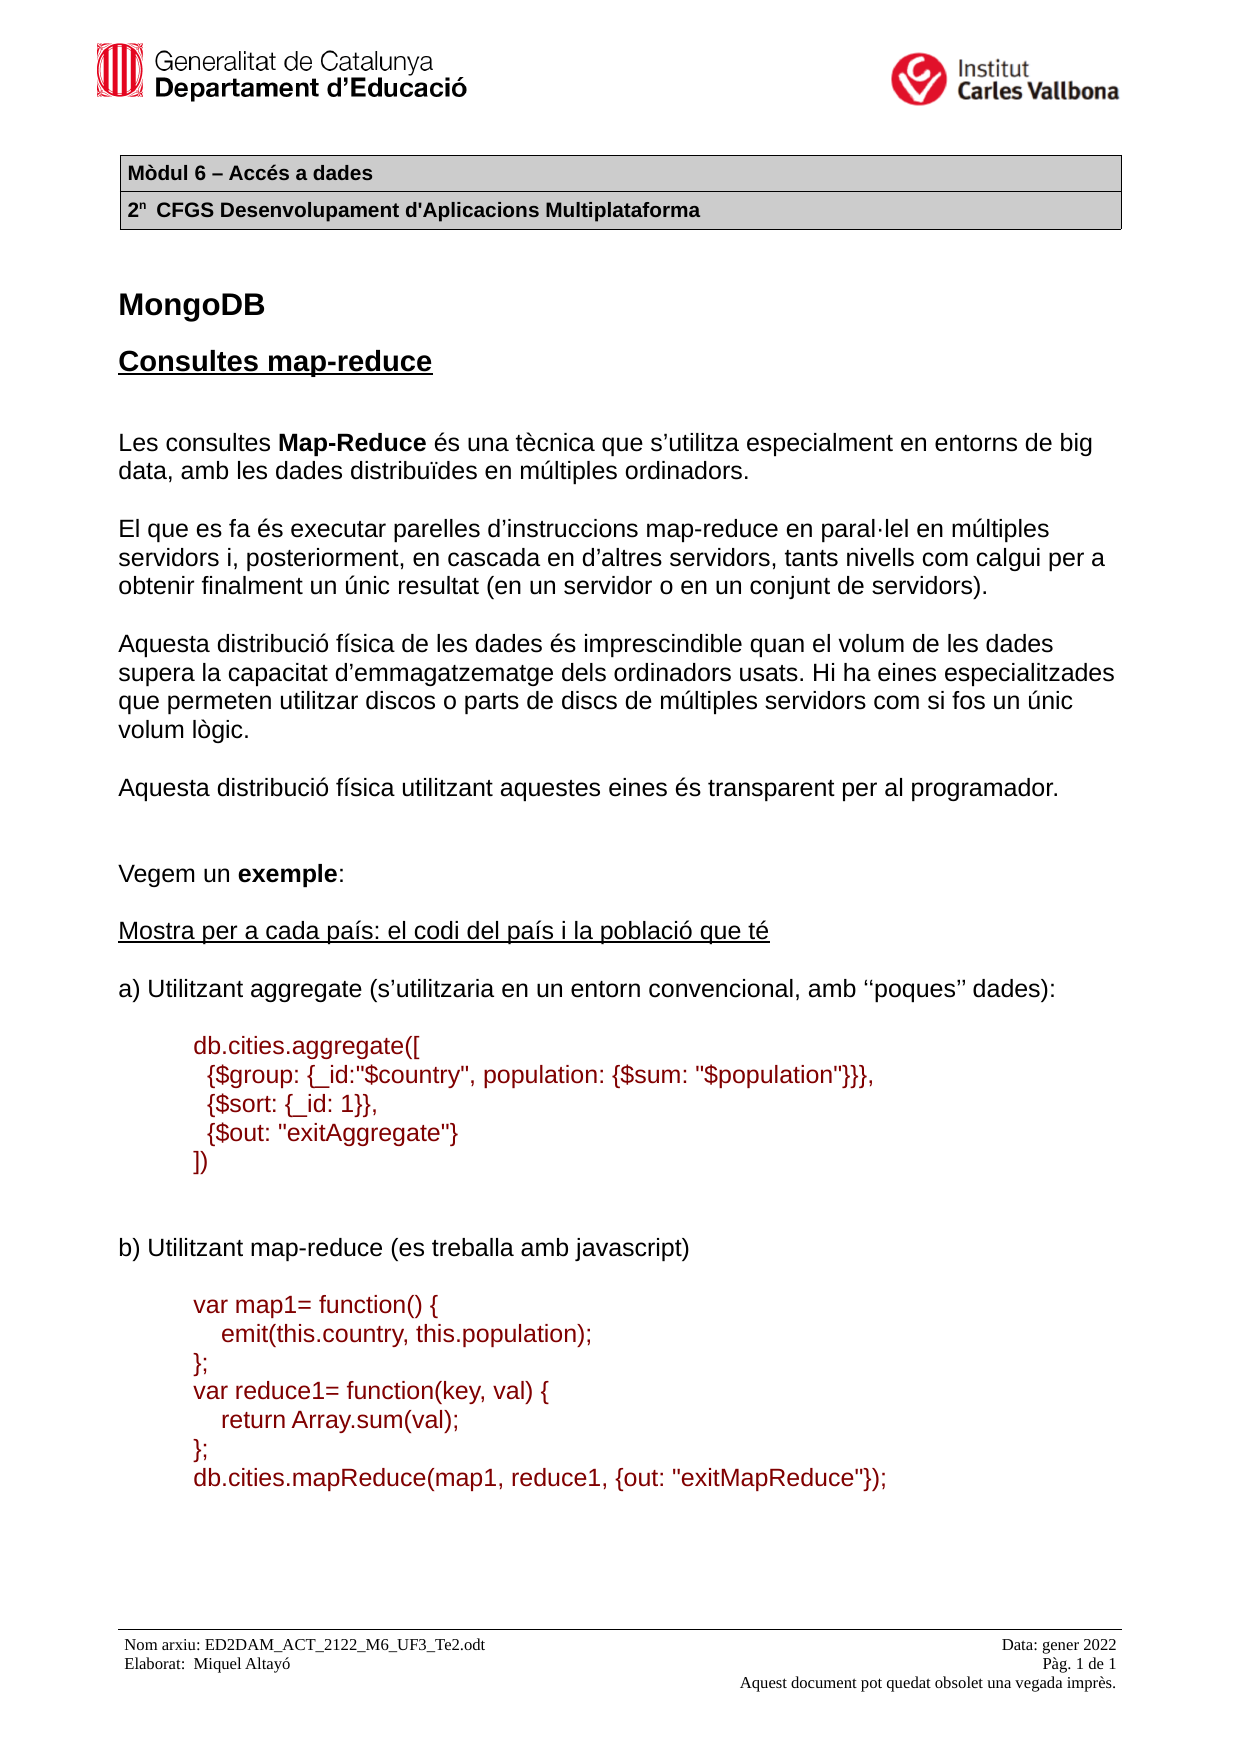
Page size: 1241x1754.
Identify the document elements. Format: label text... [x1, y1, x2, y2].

text ]) [193, 1146, 1122, 1175]
text Aquesta distribució física de les dades és imprescindible quan el volum de les dades supera la capacitat d’emmagatzematge dels ordinadors usats. Hi ha eines especialitzades que permeten utilitzar discos o parts de discs de múltiples servidors com si fos un únic volum lògic. [118, 629, 1122, 744]
text Consultes map-reduce [118, 344, 1122, 377]
text {$out: "exitAggregate"} [193, 1117, 1122, 1146]
text }; [193, 1434, 1122, 1462]
text Aquesta distribució física utilitzant aquestes eines és transparent per al programador. [118, 772, 1122, 801]
text {$sort: {_id: 1}}, [193, 1089, 1122, 1117]
table_cell 2n CFGS Desenvolupament d'Aplicacions Multiplataforma [121, 192, 1121, 229]
text Les consultes Map-Reduce és una tècnica que s’utilitza especialment en entorns de big data, amb les dades distribuïdes en múltiples ordinadors. [118, 427, 1122, 485]
text var reduce1= function(key, val) { [193, 1376, 1122, 1405]
text emit(this.country, this.population); [193, 1319, 1122, 1347]
text {$group: {_id:"$country", population: {$sum: "$population"}}}, [193, 1060, 1122, 1089]
text Vegem un exemple: [118, 859, 1122, 887]
text El que es fa és executar parelles d’instruccions map-reduce en paral·lel en múltiples servidors i, posteriorment, en cascada en d’altres servidors, tants nivells com calgui per a obtenir finalment un únic resultat (en un servidor o en un conjunt de servidors). [118, 514, 1122, 600]
text }; [193, 1347, 1122, 1376]
picture [97, 42, 494, 105]
text return Array.sum(val); [193, 1405, 1122, 1434]
text b) Utilitzant map-reduce (es treballa amb javascript) [118, 1232, 1122, 1261]
text db.cities.mapReduce(map1, reduce1, {out: "exitMapReduce"}); [193, 1462, 1122, 1491]
picture [889, 49, 1130, 108]
text db.cities.aggregate([ [193, 1031, 1122, 1060]
text var map1= function() { [193, 1290, 1122, 1319]
table_header Mòdul 6 – Accés a dades [121, 156, 1121, 191]
text a) Utilitzant aggregate (s’utilitzaria en un entorn convencional, amb ‘‘poques’’ dades): [118, 974, 1122, 1002]
text Mostra per a cada país: el codi del país i la població que té [118, 916, 1122, 945]
text MongoDB [118, 286, 1122, 322]
